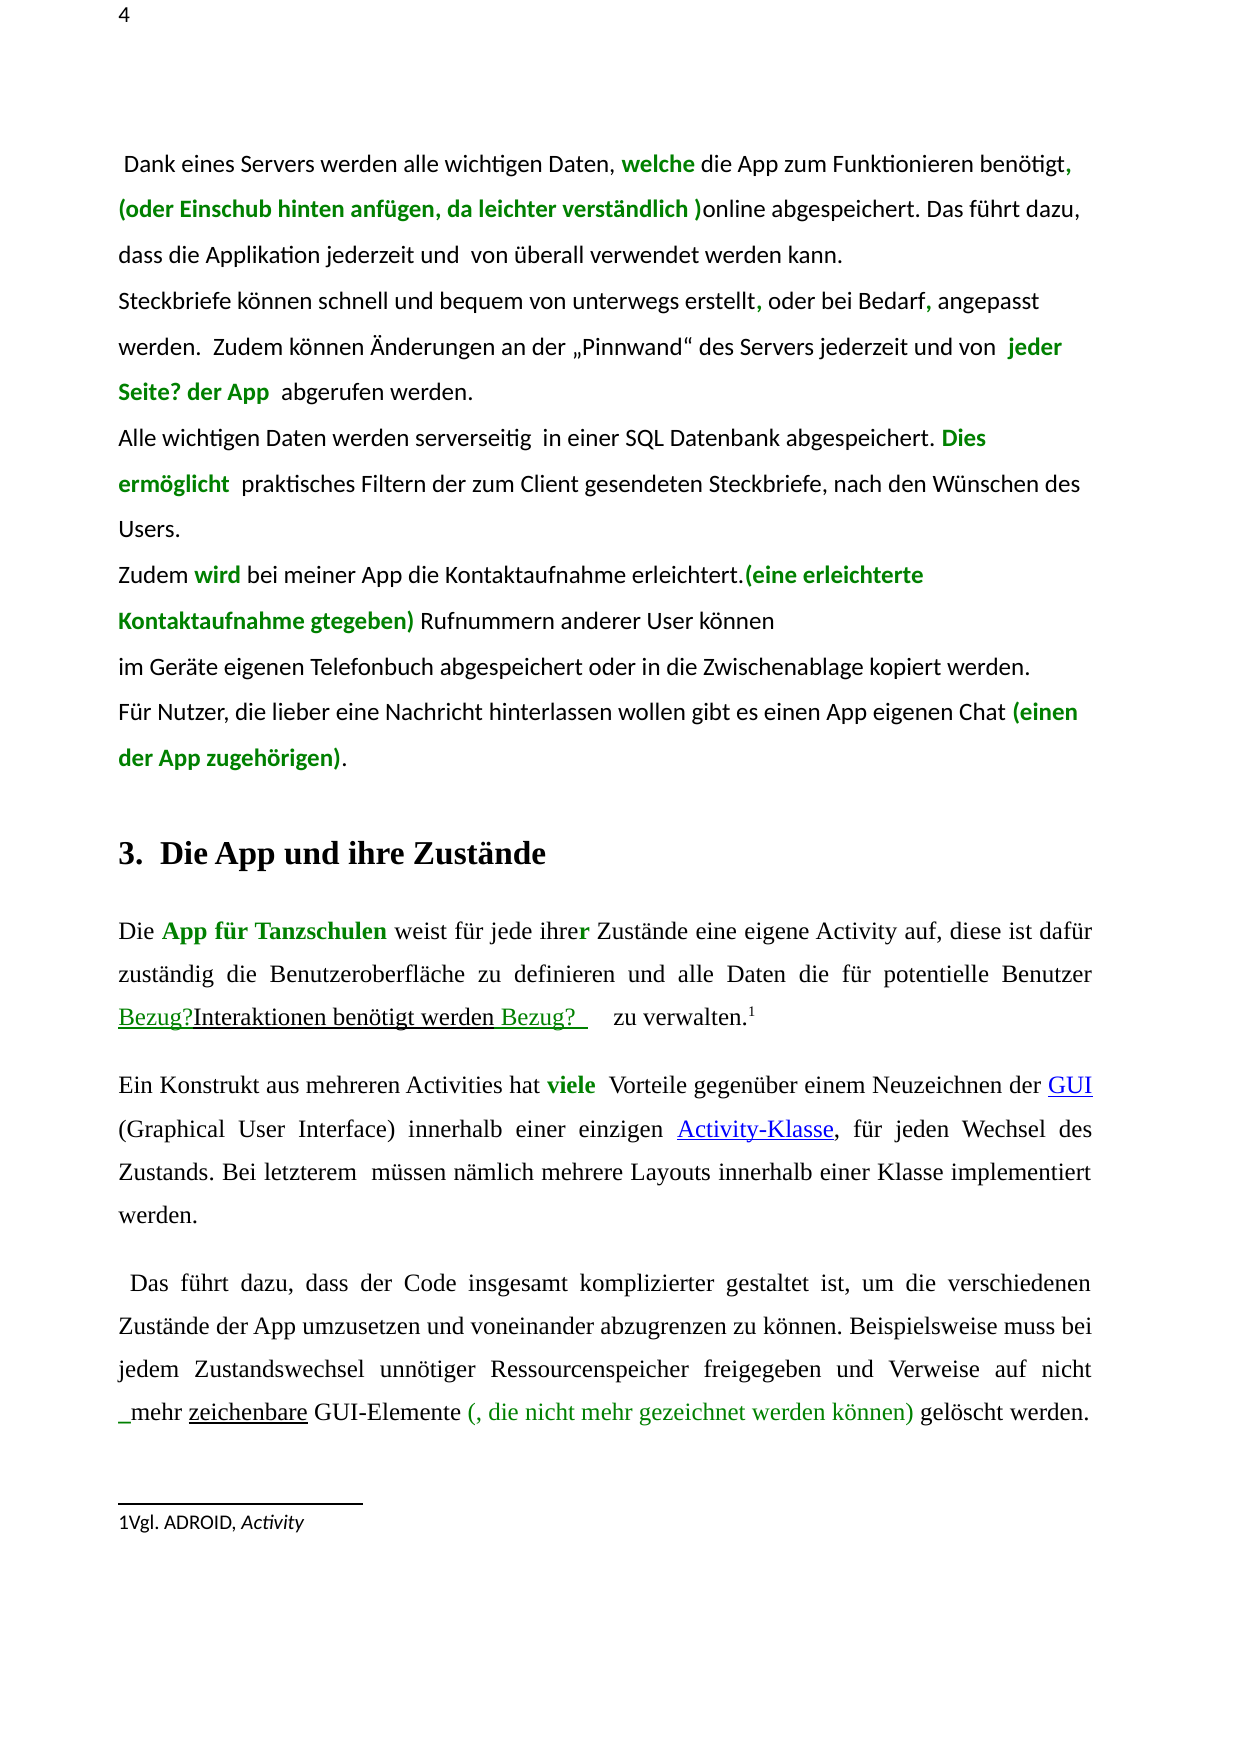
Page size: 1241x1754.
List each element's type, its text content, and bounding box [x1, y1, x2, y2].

text Dank eines Servers werden alle wichtigen Daten, welche die App zum Funktionieren benötigt, (oder Einschub hinten anfügen, da leichter verständlich )online abgespeichert. Das führt dazu, dass die Applikation jederzeit und von überall verwendet werden kann. [118, 148, 1092, 270]
text Zudem wird bei meiner App die Kontaktaufnahme erleichtert.(eine erleichterte Kontaktaufnahme gtegeben) Rufnummern anderer User können [118, 559, 1092, 636]
text im Geräte eigenen Telefonbuch abgespeichert oder in die Zwischenablage kopiert werden. [118, 651, 1092, 681]
text Für Nutzer, die lieber eine Nachricht hinterlassen wollen gibt es einen App eigenen Chat (einen der App zugehörigen). [118, 696, 1092, 773]
text Vgl. ADROID, Activity [118, 1509, 1092, 1535]
text Ein Konstrukt aus mehreren Activities hat viele Vorteile gegenüber einem Neuzeichnen der GUI (Graphical User Interface) innerhalb einer einzigen Activity-Klasse, für jeden Wechsel des Zustands. Bei letzterem müssen nämlich mehrere Layouts innerhalb einer Klasse implementiert werden. [118, 1071, 1092, 1229]
text Steckbriefe können schnell und bequem von unterwegs erstellt, oder bei Bedarf, angepasst werden. Zudem können Änderungen an der „Pinnwand“ des Servers jederzeit und von jeder Seite? der App abgerufen werden. [118, 285, 1092, 407]
text Alle wichtigen Daten werden serverseitig in einer SQL Datenbank abgespeichert. Dies ermöglicht praktisches Filtern der zum Client gesendeten Steckbriefe, nach den Wünschen des Users. [118, 422, 1092, 544]
text Die App für Tanzschulen weist für jede ihrer Zustände eine eigene Activity auf, diese ist dafür zuständig die Benutzeroberfläche zu definieren und alle Daten die für potentielle Benutzer Bezug?Interaktionen benötigt werden Bezug? zu verwalten. [118, 916, 1092, 1031]
text 3. Die App und ihre Zustände [118, 834, 1092, 872]
text Das führt dazu, dass der Code insgesamt komplizierter gestaltet ist, um die verschiedenen Zustände der App umzusetzen und voneinander abzugrenzen zu können. Beispielsweise muss bei jedem Zustandswechsel unnötiger Ressourcenspeicher freigegeben und Verweise auf nicht _mehr zeichenbare GUI-Elemente (, die nicht mehr gezeichnet werden können) gelöscht werden. [118, 1268, 1092, 1426]
